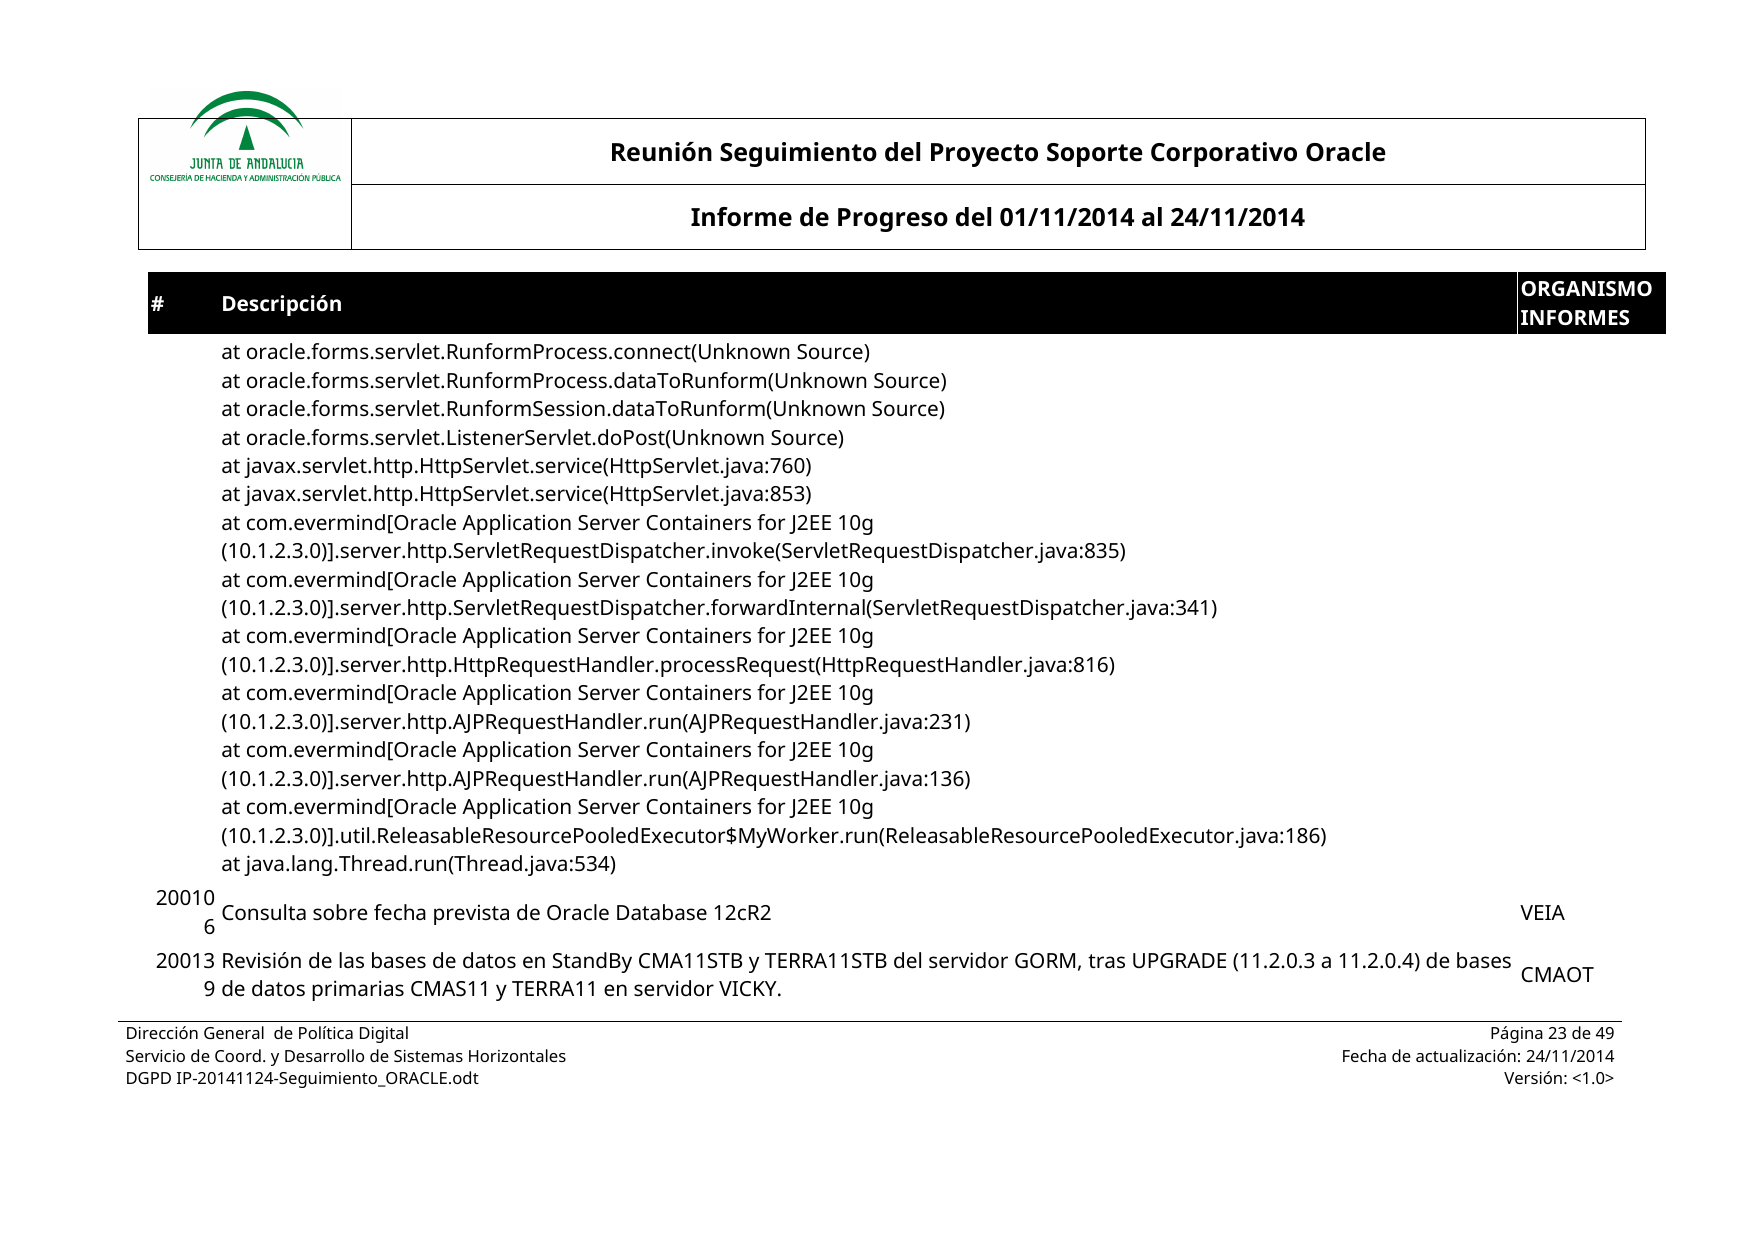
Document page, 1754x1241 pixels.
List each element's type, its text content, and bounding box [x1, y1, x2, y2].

table_header ORGANISMO INFORMES [1518, 272, 1666, 334]
picture [149, 119, 342, 182]
picture [149, 89, 342, 118]
table_cell VEIA [1518, 881, 1666, 943]
table_cell 200106 [148, 881, 218, 943]
table_cell at oracle.forms.servlet.RunformProcess.connect(Unknown Source) at oracle.forms.servlet.RunformProcess.dataToRunform(Unknown Source) at oracle.forms.servlet.RunformSession.dataToRunform(Unknown Source) at oracle.forms.servlet.ListenerServlet.doPost(Unknown Source) at javax.servlet.http.HttpServlet.service(HttpServlet.java:760) at javax.servlet.http.HttpServlet.service(HttpServlet.java:853) at com.evermind[Oracle Application Server Containers for J2EE 10g (10.1.2.3.0)].server.http.ServletRequestDispatcher.invoke(ServletRequestDispatcher.java:835) at com.evermind[Oracle Application Server Containers for J2EE 10g (10.1.2.3.0)].server.http.ServletRequestDispatcher.forwardInternal(ServletRequestDispatcher.java:341) at com.evermind[Oracle Application Server Containers for J2EE 10g (10.1.2.3.0)].server.http.HttpRequestHandler.processRequest(HttpRequestHandler.java:816) at com.evermind[Oracle Application Server Containers for J2EE 10g (10.1.2.3.0)].server.http.AJPRequestHandler.run(AJPRequestHandler.java:231) at com.evermind[Oracle Application Server Containers for J2EE 10g (10.1.2.3.0)].server.http.AJPRequestHandler.run(AJPRequestHandler.java:136) at com.evermind[Oracle Application Server Containers for J2EE 10g (10.1.2.3.0)].util.ReleasableResourcePooledExecutor$MyWorker.run(ReleasableResourcePooledExecutor.java:186) at java.lang.Thread.run(Thread.java:534) [218, 334, 1517, 881]
table_header # [148, 272, 218, 334]
table_cell Consulta sobre fecha prevista de Oracle Database 12cR2 [218, 881, 1517, 943]
table_cell [148, 334, 218, 881]
table_header Descripción [218, 272, 1517, 334]
table_cell CMAOT [1518, 943, 1666, 1006]
table_cell 200139 [148, 943, 218, 1006]
table_cell Revisión de las bases de datos en StandBy CMA11STB y TERRA11STB del servidor GORM, tras UPGRADE (11.2.0.3 a 11.2.0.4) de bases de datos primarias CMAS11 y TERRA11 en servidor VICKY. [218, 943, 1517, 1006]
table_cell [1518, 334, 1666, 881]
